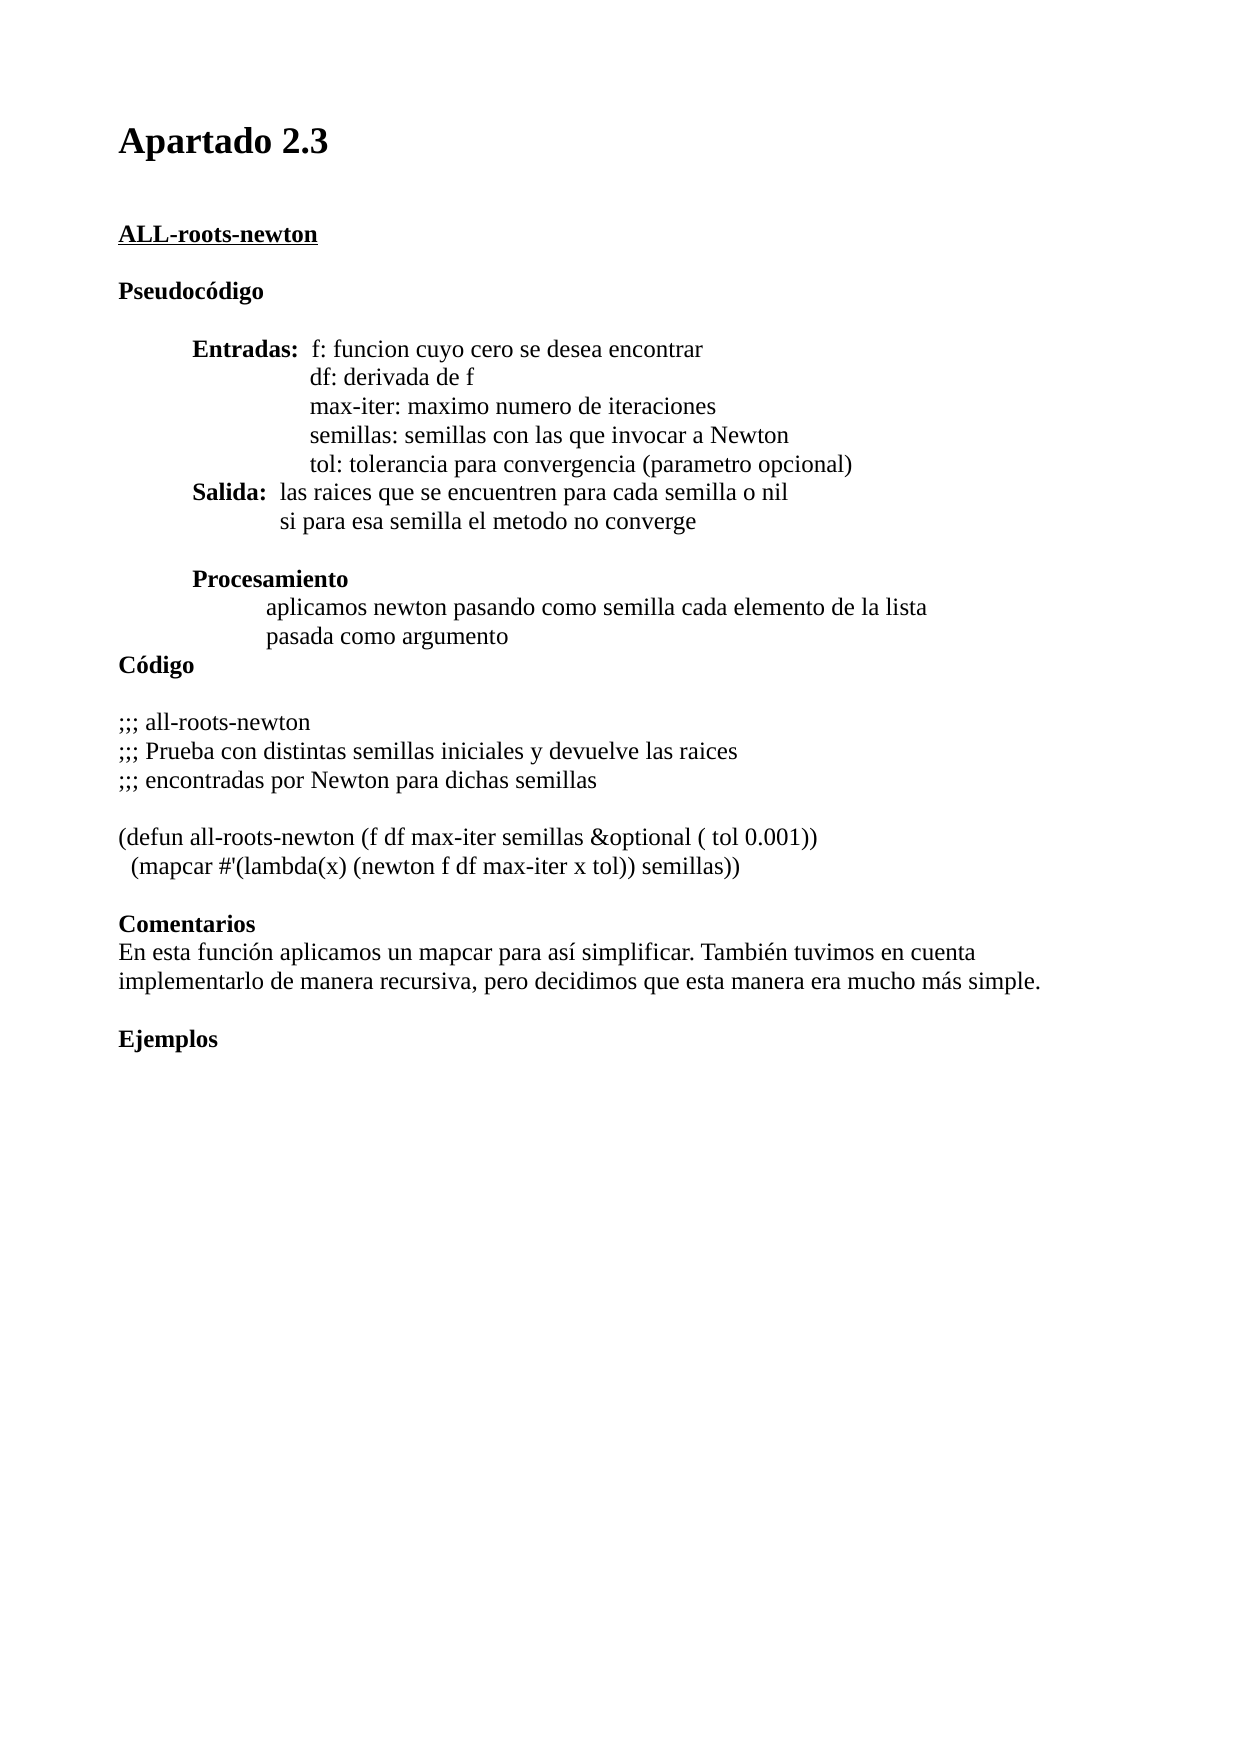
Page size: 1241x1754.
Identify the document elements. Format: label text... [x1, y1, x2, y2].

text (defun all-roots-newton (f df max-iter semillas &optional ( tol 0.001)) [118, 822, 1122, 851]
text Código [118, 650, 1122, 679]
text Salida: las raices que se encuentren para cada semilla o nil [118, 477, 1122, 506]
text Procesamiento [118, 564, 1122, 592]
text max-iter: maximo numero de iteraciones [118, 391, 1122, 420]
text ALL-roots-newton [118, 219, 1122, 247]
text ;;; Prueba con distintas semillas iniciales y devuelve las raices [118, 736, 1122, 765]
text Comentarios [118, 909, 1122, 937]
text semillas: semillas con las que invocar a Newton [118, 420, 1122, 449]
text aplicamos newton pasando como semilla cada elemento de la lista [118, 592, 1122, 621]
text df: derivada de f [118, 362, 1122, 391]
text (mapcar #'(lambda(x) (newton f df max-iter x tol)) semillas)) [118, 851, 1122, 880]
text ;;; all-roots-newton [118, 707, 1122, 736]
text ;;; encontradas por Newton para dichas semillas [118, 765, 1122, 794]
text En esta función aplicamos un mapcar para así simplificar. También tuvimos en cuenta implementarlo de manera recursiva, pero decidimos que esta manera era mucho más simple. [118, 937, 1122, 995]
text Pseudocódigo [118, 276, 1122, 305]
text Entradas: f: funcion cuyo cero se desea encontrar [118, 334, 1122, 362]
text si para esa semilla el metodo no converge [118, 506, 1122, 535]
text Apartado 2.3 [118, 118, 1122, 161]
text tol: tolerancia para convergencia (parametro opcional) [118, 449, 1122, 477]
text pasada como argumento [118, 621, 1122, 650]
text Ejemplos [118, 1024, 1122, 1052]
